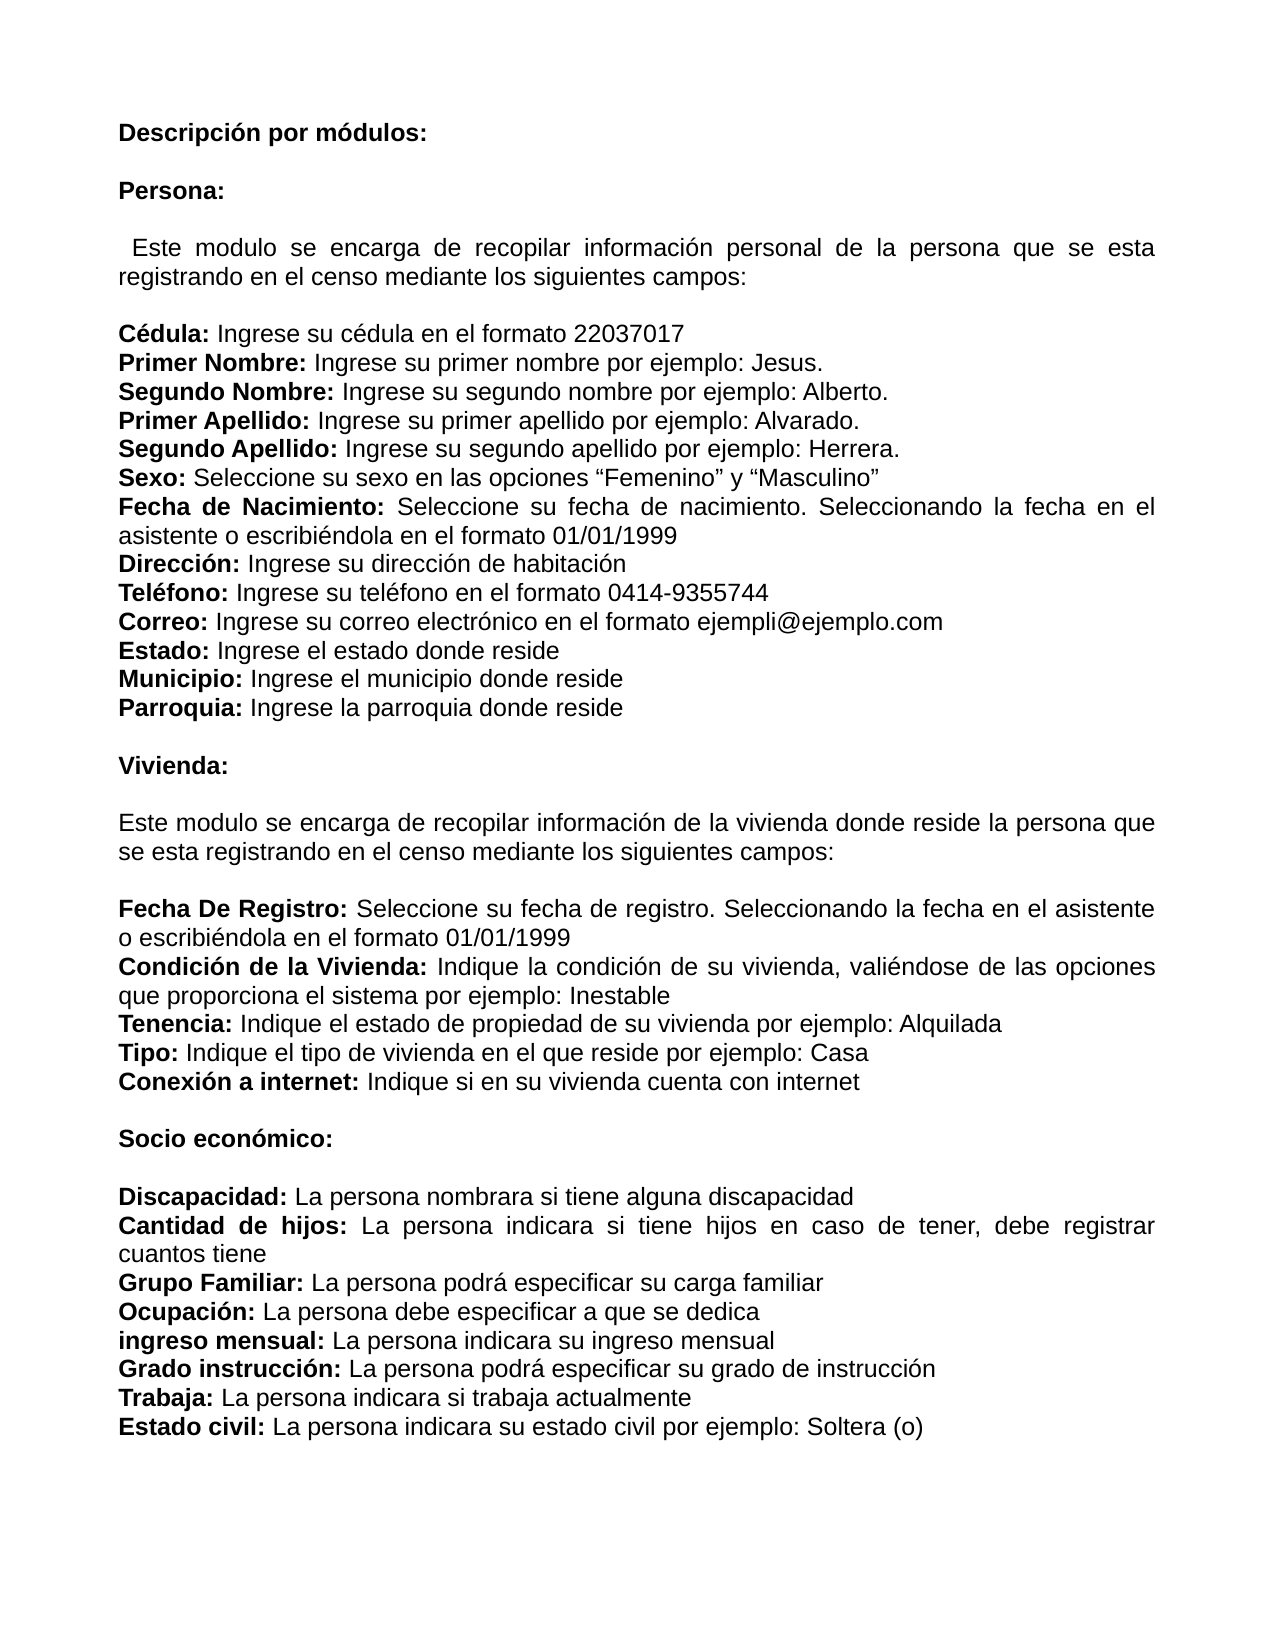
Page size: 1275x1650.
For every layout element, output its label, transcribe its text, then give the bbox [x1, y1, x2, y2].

text Parroquia: Ingrese la parroquia donde reside [118, 693, 1157, 722]
text Primer Nombre: Ingrese su primer nombre por ejemplo: Jesus. [118, 348, 1157, 377]
text Correo: Ingrese su correo electrónico en el formato ejempli@ejemplo.com [118, 607, 1157, 636]
text Persona: [118, 176, 1157, 204]
text Tenencia: Indique el estado de propiedad de su vivienda por ejemplo: Alquilada [118, 1009, 1157, 1038]
text Sexo: Seleccione su sexo en las opciones “Femenino” y “Masculino” [118, 463, 1157, 492]
text Descripción por módulos: [118, 118, 1157, 147]
text Tipo: Indique el tipo de vivienda en el que reside por ejemplo: Casa [118, 1038, 1157, 1067]
text Trabaja: La persona indicara si trabaja actualmente [118, 1383, 1157, 1412]
text Vivienda: [118, 751, 1157, 779]
text Discapacidad: La persona nombrara si tiene alguna discapacidad [118, 1182, 1157, 1211]
text Teléfono: Ingrese su teléfono en el formato 0414-9355744 [118, 578, 1157, 607]
text Segundo Apellido: Ingrese su segundo apellido por ejemplo: Herrera. [118, 434, 1157, 463]
text Dirección: Ingrese su dirección de habitación [118, 549, 1157, 578]
text Conexión a internet: Indique si en su vivienda cuenta con internet [118, 1067, 1157, 1096]
text Municipio: Ingrese el municipio donde reside [118, 664, 1157, 693]
text Socio económico: [118, 1124, 1157, 1153]
text Fecha de Nacimiento: Seleccione su fecha de nacimiento. Seleccionando la fecha en el asistente o escribiéndola en el formato 01/01/1999 [118, 492, 1157, 549]
text Fecha De Registro: Seleccione su fecha de registro. Seleccionando la fecha en el asistente o escribiéndola en el formato 01/01/1999 [118, 894, 1157, 952]
text ingreso mensual: La persona indicara su ingreso mensual [118, 1326, 1157, 1354]
text Cantidad de hijos: La persona indicara si tiene hijos en caso de tener, debe registrar cuantos tiene [118, 1211, 1157, 1268]
text Grupo Familiar: La persona podrá especificar su carga familiar [118, 1268, 1157, 1297]
text Este modulo se encarga de recopilar información personal de la persona que se esta registrando en el censo mediante los siguientes campos: [118, 233, 1157, 291]
text Cédula: Ingrese su cédula en el formato 22037017 [118, 319, 1157, 348]
text Primer Apellido: Ingrese su primer apellido por ejemplo: Alvarado. [118, 406, 1157, 434]
text Ocupación: La persona debe especificar a que se dedica [118, 1297, 1157, 1326]
text Estado civil: La persona indicara su estado civil por ejemplo: Soltera (o) [118, 1412, 1157, 1441]
text Este modulo se encarga de recopilar información de la vivienda donde reside la persona que se esta registrando en el censo mediante los siguientes campos: [118, 808, 1157, 866]
text Condición de la Vivienda: Indique la condición de su vivienda, valiéndose de las opciones que proporciona el sistema por ejemplo: Inestable [118, 952, 1157, 1009]
text Grado instrucción: La persona podrá especificar su grado de instrucción [118, 1354, 1157, 1383]
text Estado: Ingrese el estado donde reside [118, 636, 1157, 664]
text Segundo Nombre: Ingrese su segundo nombre por ejemplo: Alberto. [118, 377, 1157, 406]
